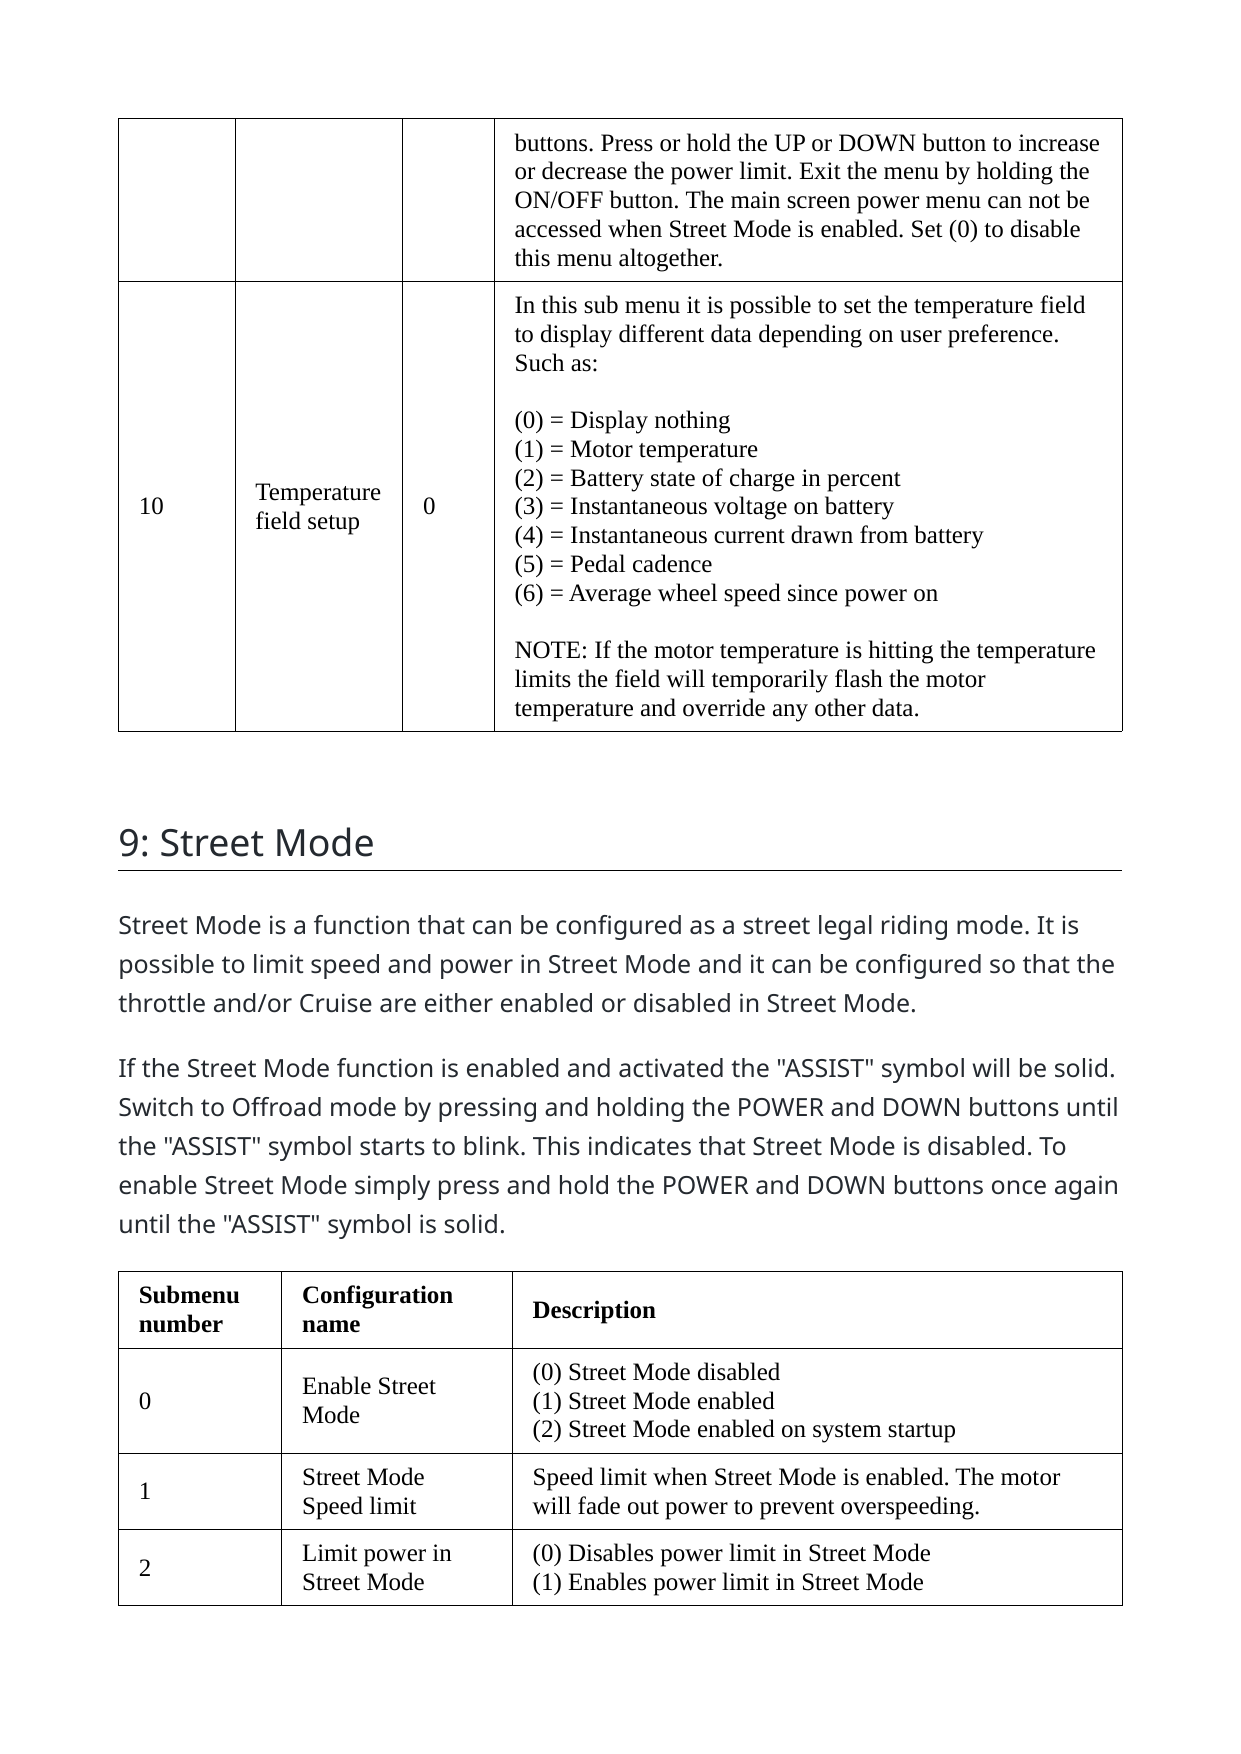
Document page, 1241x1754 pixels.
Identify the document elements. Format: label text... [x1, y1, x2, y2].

table_cell Temperature field setup [236, 282, 402, 731]
table_cell 2 [119, 1530, 281, 1605]
table_cell Street Mode Speed limit [282, 1454, 512, 1529]
table_cell [403, 119, 494, 281]
table_cell In this sub menu it is possible to set the temperature field to display different data depending on user preference. Such as: (0) = Display nothing (1) = Motor temperature (2) = Battery state of charge in percent (3) = Instantaneous voltage on battery (4) = Instantaneous current drawn from battery (5) = Pedal cadence (6) = Average wheel speed since power on NOTE: If the motor temperature is hitting the temperature limits the field will temporarily flash the motor temperature and override any other data. [495, 282, 1122, 731]
table_cell (0) Street Mode disabled (1) Street Mode enabled (2) Street Mode enabled on system startup [513, 1349, 1122, 1453]
table_cell Limit power in Street Mode [282, 1530, 512, 1605]
table_cell 1 [119, 1454, 281, 1529]
subtitle 9: Street Mode [118, 816, 1122, 870]
table_cell 0 [403, 282, 494, 731]
table_header Submenu number [119, 1272, 281, 1347]
table_cell buttons. Press or hold the UP or DOWN button to increase or decrease the power limit. Exit the menu by holding the ON/OFF button. The main screen power menu can not be accessed when Street Mode is enabled. Set (0) to disable this menu altogether. [495, 119, 1122, 281]
table_cell (0) Disables power limit in Street Mode (1) Enables power limit in Street Mode [513, 1530, 1122, 1605]
text If the Street Mode function is enabled and activated the "ASSIST" symbol will be solid. Switch to Offroad mode by pressing and holding the POWER and DOWN buttons until the "ASSIST" symbol starts to blink. This indicates that Street Mode is disabled. To enable Street Mode simply press and hold the POWER and DOWN buttons once again until the "ASSIST" symbol is solid. [118, 1050, 1122, 1241]
table_cell 10 [119, 282, 235, 731]
table_cell Speed limit when Street Mode is enabled. The motor will fade out power to prevent overspeeding. [513, 1454, 1122, 1529]
table_cell [236, 119, 402, 281]
table_cell [119, 119, 235, 281]
text Street Mode is a function that can be configured as a street legal riding mode. It is possible to limit speed and power in Street Mode and it can be configured so that the throttle and/or Cruise are either enabled or disabled in Street Mode. [118, 908, 1122, 1020]
table_header Configuration name [282, 1272, 512, 1347]
table_header Description [513, 1272, 1122, 1347]
table_cell 0 [119, 1349, 281, 1453]
table_cell Enable Street Mode [282, 1349, 512, 1453]
